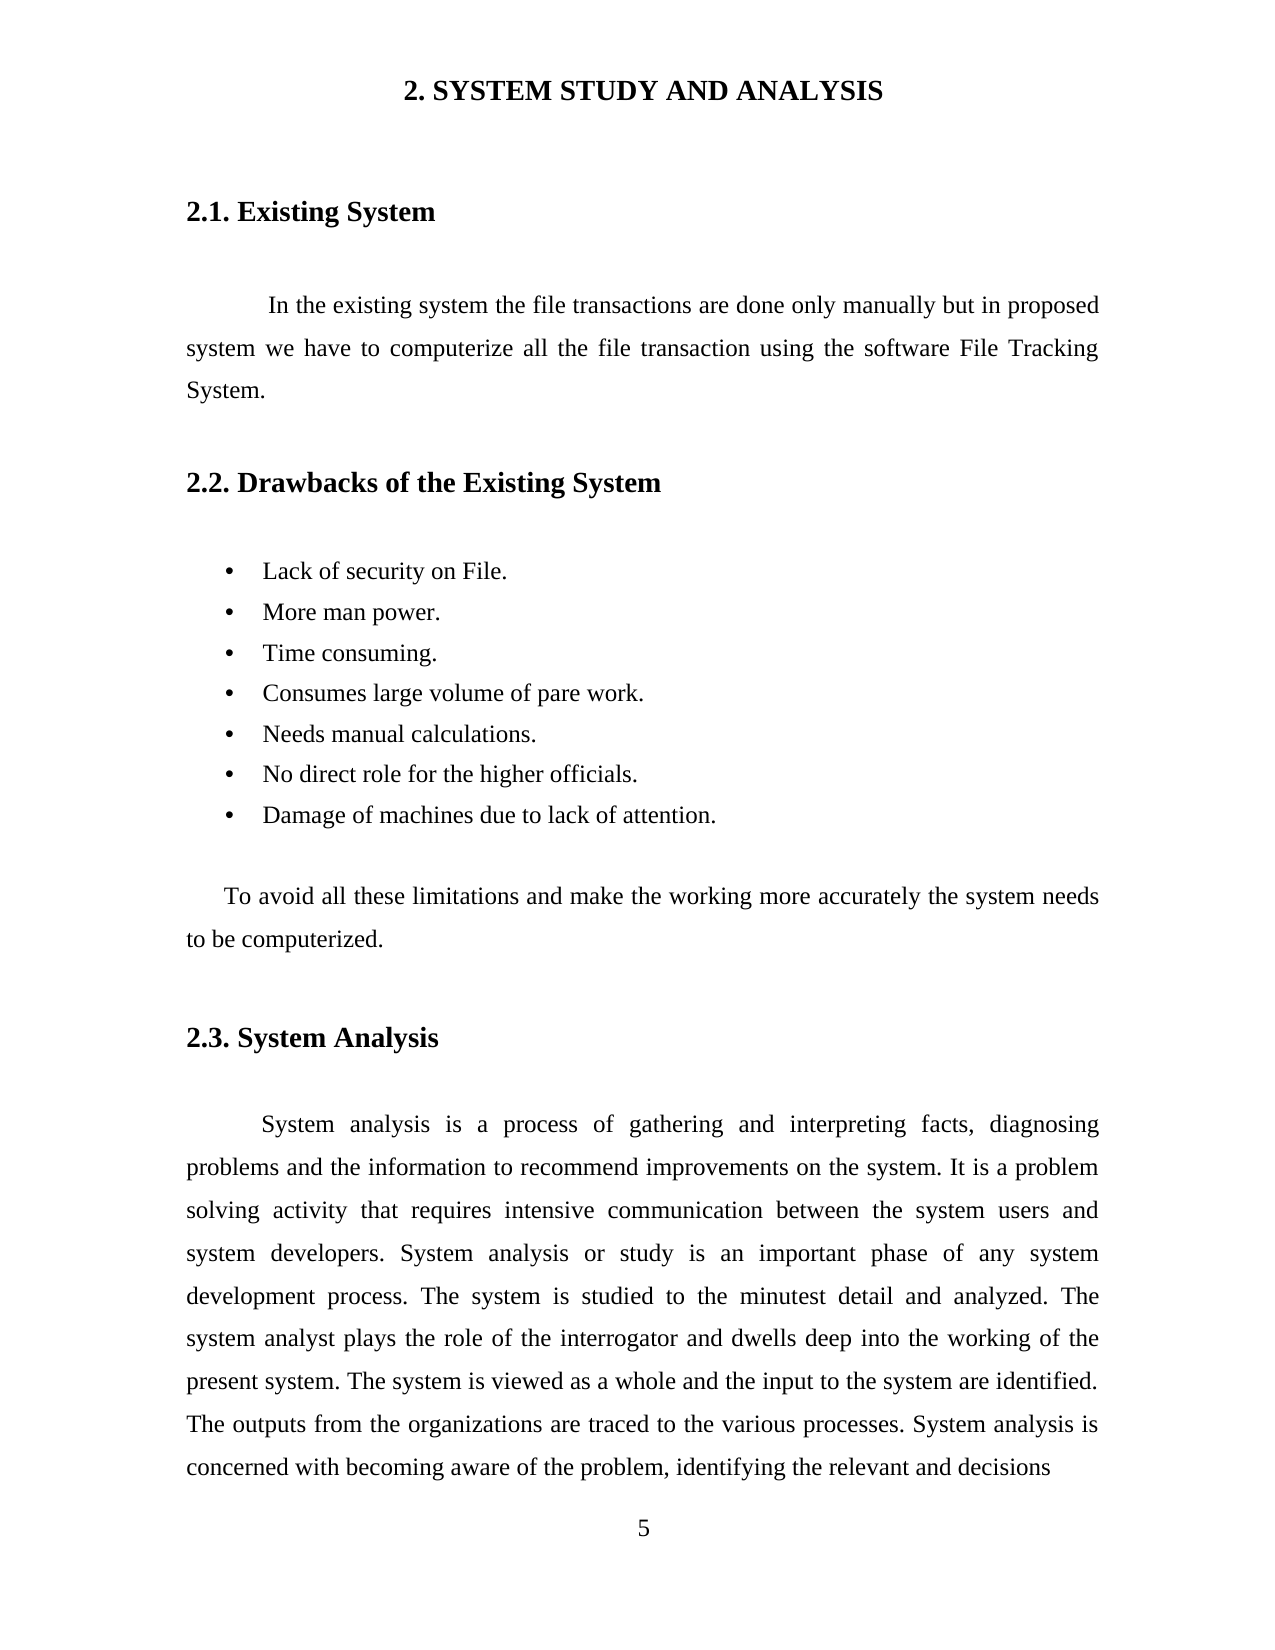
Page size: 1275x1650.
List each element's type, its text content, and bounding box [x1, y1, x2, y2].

subtitle 2. SYSTEM STUDY AND ANALYSIS [218, 73, 1069, 106]
subtitle 2.1. Existing System [186, 194, 1181, 228]
list Damage of machines due to lack of attention. [225, 800, 1100, 829]
list Lack of security on File. [225, 556, 1100, 585]
subtitle 2.2. Drawbacks of the Existing System [186, 465, 1181, 498]
list Consumes large volume of pare work. [225, 678, 1100, 707]
text To avoid all these limitations and make the working more accurately the system needs to be computerized. [186, 881, 1100, 953]
text System analysis is a process of gathering and interpreting facts, diagnosing problems and the information to recommend improvements on the system. It is a problem solving activity that requires intensive communication between the system users and system developers. System analysis or study is an important phase of any system development process. The system is studied to the minutest detail and analyzed. The system analyst plays the role of the interrogator and dwells deep into the working of the present system. The system is viewed as a whole and the input to the system are identified. The outputs from the organizations are traced to the various processes. System analysis is concerned with becoming aware of the problem, identifying the relevant and decisions [186, 1109, 1100, 1481]
list Time consuming. [225, 638, 1100, 666]
list Needs manual calculations. [225, 719, 1100, 748]
text In the existing system the file transactions are done only manually but in proposed system we have to computerize all the file transaction using the software File Tracking System. [186, 290, 1100, 404]
list More man power. [225, 597, 1100, 626]
subtitle 2.3. System Analysis [186, 1020, 1181, 1054]
list No direct role for the higher officials. [225, 759, 1100, 788]
